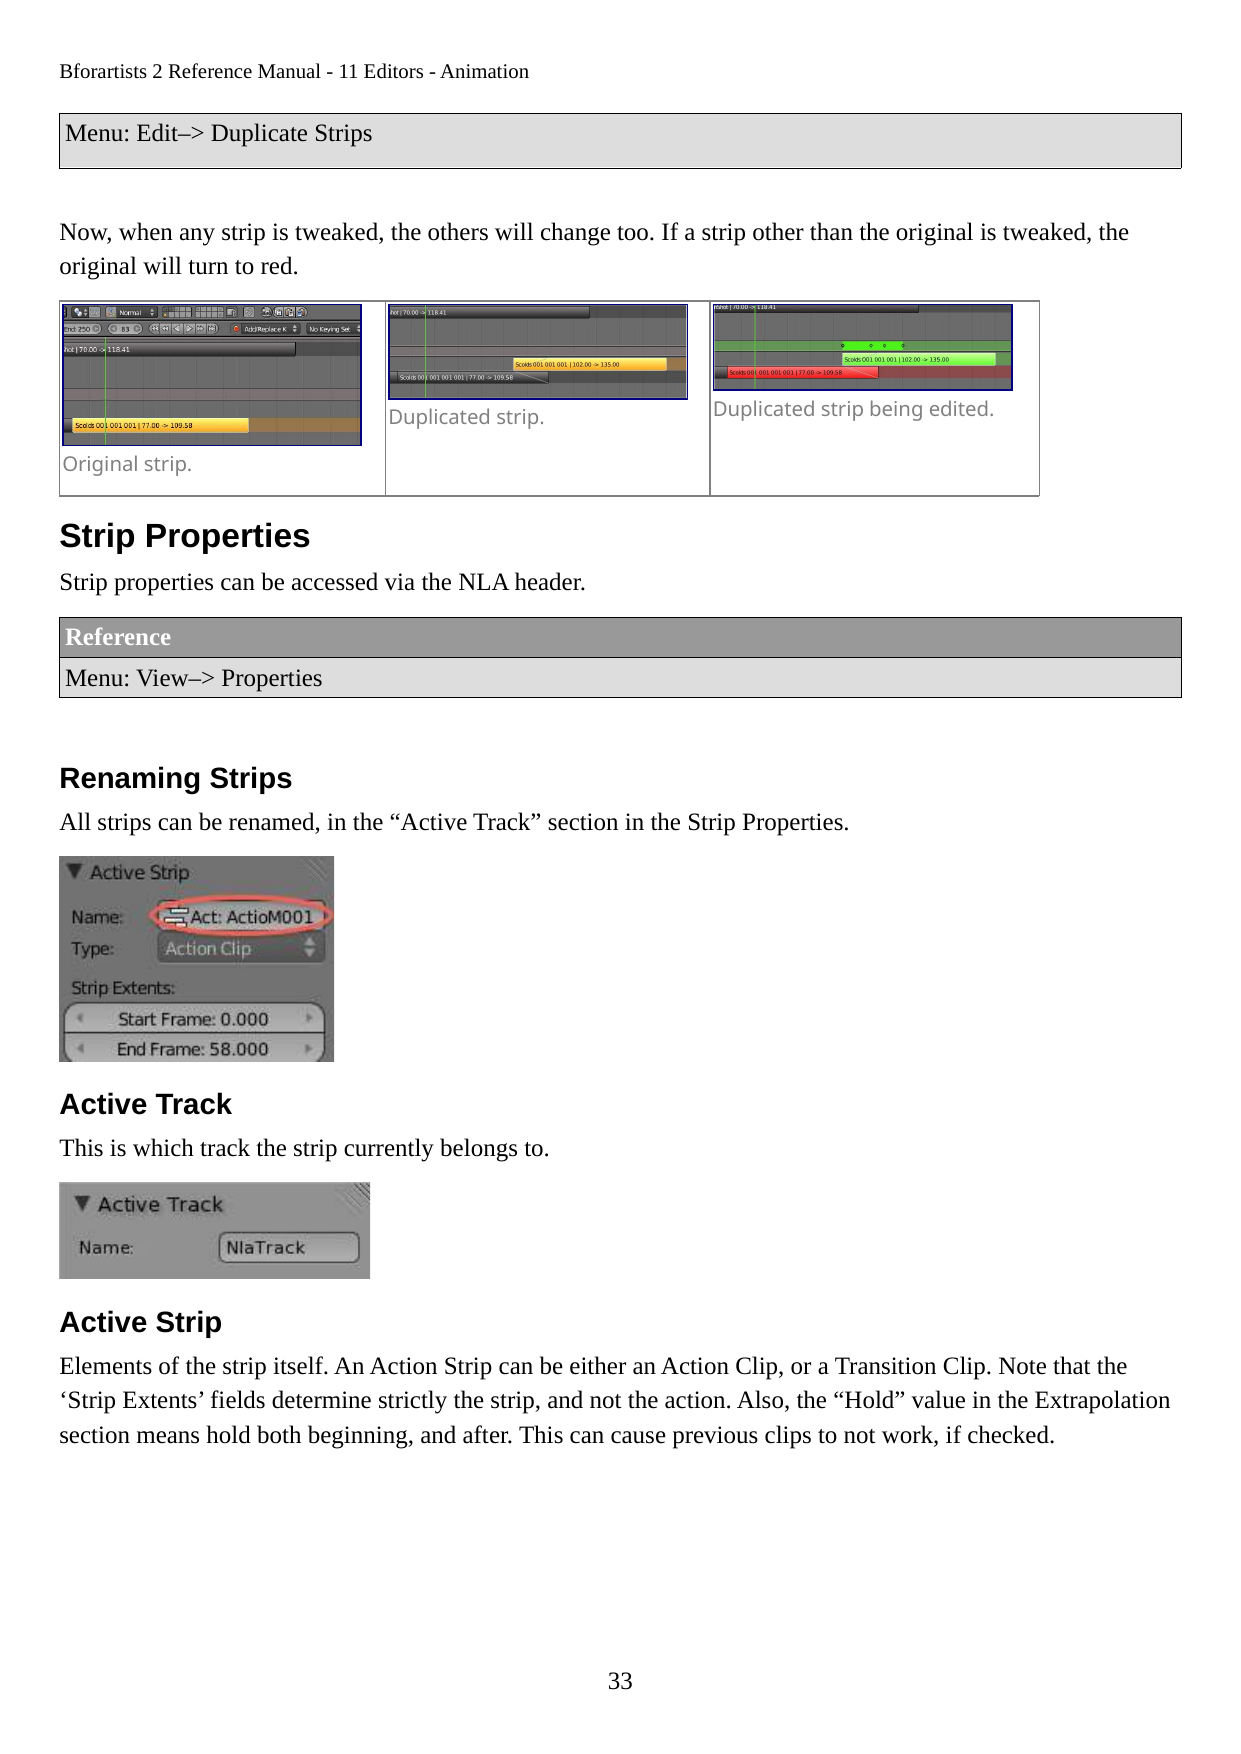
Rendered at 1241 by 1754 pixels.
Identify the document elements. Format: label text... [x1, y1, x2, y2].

subtitle Strip Properties [59, 516, 1181, 555]
table_cell Menu: Edit–> Duplicate Strips [60, 114, 1181, 167]
subtitle Active Strip [59, 1305, 1181, 1338]
table_header Duplicated strip being edited. [711, 302, 1039, 495]
subtitle Active Track [59, 1087, 1181, 1121]
picture [59, 1182, 371, 1279]
table_cell Menu: View–> Properties [60, 658, 1181, 697]
picture [64, 305, 360, 445]
subtitle Renaming Strips [59, 761, 1181, 795]
picture [59, 856, 335, 1062]
text Strip properties can be accessed via the NLA header. [59, 567, 1181, 596]
picture [390, 305, 687, 398]
table_header Duplicated strip. [386, 302, 709, 495]
text This is which track the strip currently belongs to. [59, 1133, 1181, 1162]
picture [714, 305, 1011, 389]
text All strips can be renamed, in the “Active Track” section in the Strip Properties. [59, 807, 1181, 836]
text Now, when any strip is tweaked, the others will change too. If a strip other than the original is tweaked, the original will turn to red. [59, 217, 1181, 280]
table_header Original strip. [60, 302, 385, 495]
table_header Reference [60, 618, 1181, 657]
text Elements of the strip itself. An Action Strip can be either an Action Clip, or a Transition Clip. Note that the ‘Strip Extents’ fields determine strictly the strip, and not the action. Also, the “Hold” value in the Extrapolation section means hold both beginning, and after. This can cause previous clips to not work, if checked. [59, 1351, 1181, 1449]
